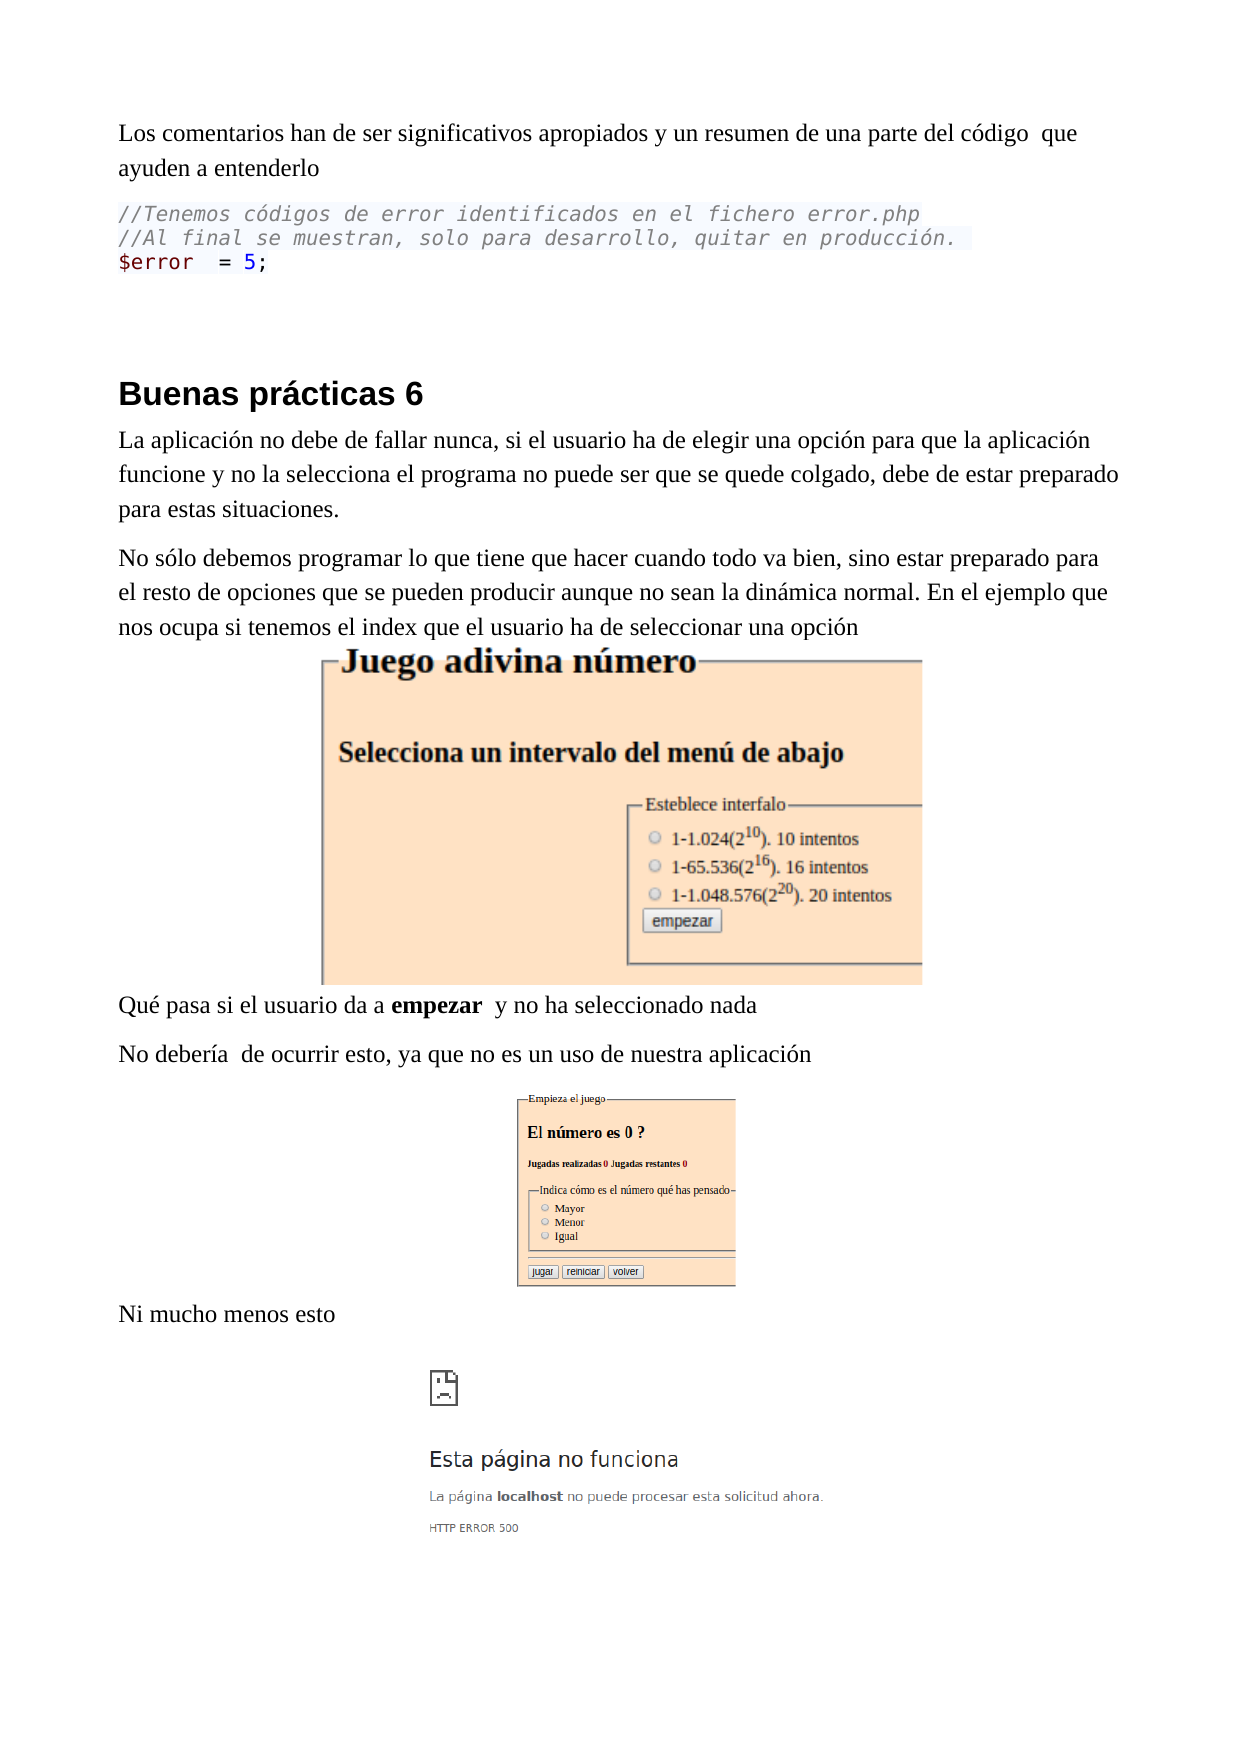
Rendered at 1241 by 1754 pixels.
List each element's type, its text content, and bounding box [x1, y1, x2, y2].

text //Al final se muestran, solo para desarrollo, quitar en producción. [118, 226, 1122, 250]
text No debería de ocurrir esto, ya que no es un uso de nuestra aplicación [118, 1039, 1122, 1068]
text Qué pasa si el usuario da a empezar y no ha seleccionado nada [118, 661, 1122, 1019]
picture [317, 640, 923, 985]
text Los comentarios han de ser significativos apropiados y un resumen de una parte del código que ayuden a entenderlo [118, 118, 1122, 181]
text //Tenemos códigos de error identificados en el fichero error.php [118, 202, 1122, 226]
text La aplicación no debe de fallar nunca, si el usuario ha de elegir una opción para que la aplicación funcione y no la selecciona el programa no puede ser que se quede colgado, debe de estar preparado para estas situaciones. [118, 425, 1122, 523]
subtitle Buenas prácticas 6 [118, 374, 1122, 412]
picture [399, 1347, 841, 1539]
text No sólo debemos programar lo que tiene que hacer cuando todo va bien, sino estar preparado para el resto de opciones que se pueden producir aunque no sean la dinámica normal. En el ejemplo que nos ocupa si tenemos el index que el usuario ha de seleccionar una opción [118, 543, 1122, 641]
text $error = 5; [118, 250, 1122, 274]
text Ni mucho menos esto [118, 1088, 1122, 1327]
picture [504, 1088, 736, 1293]
